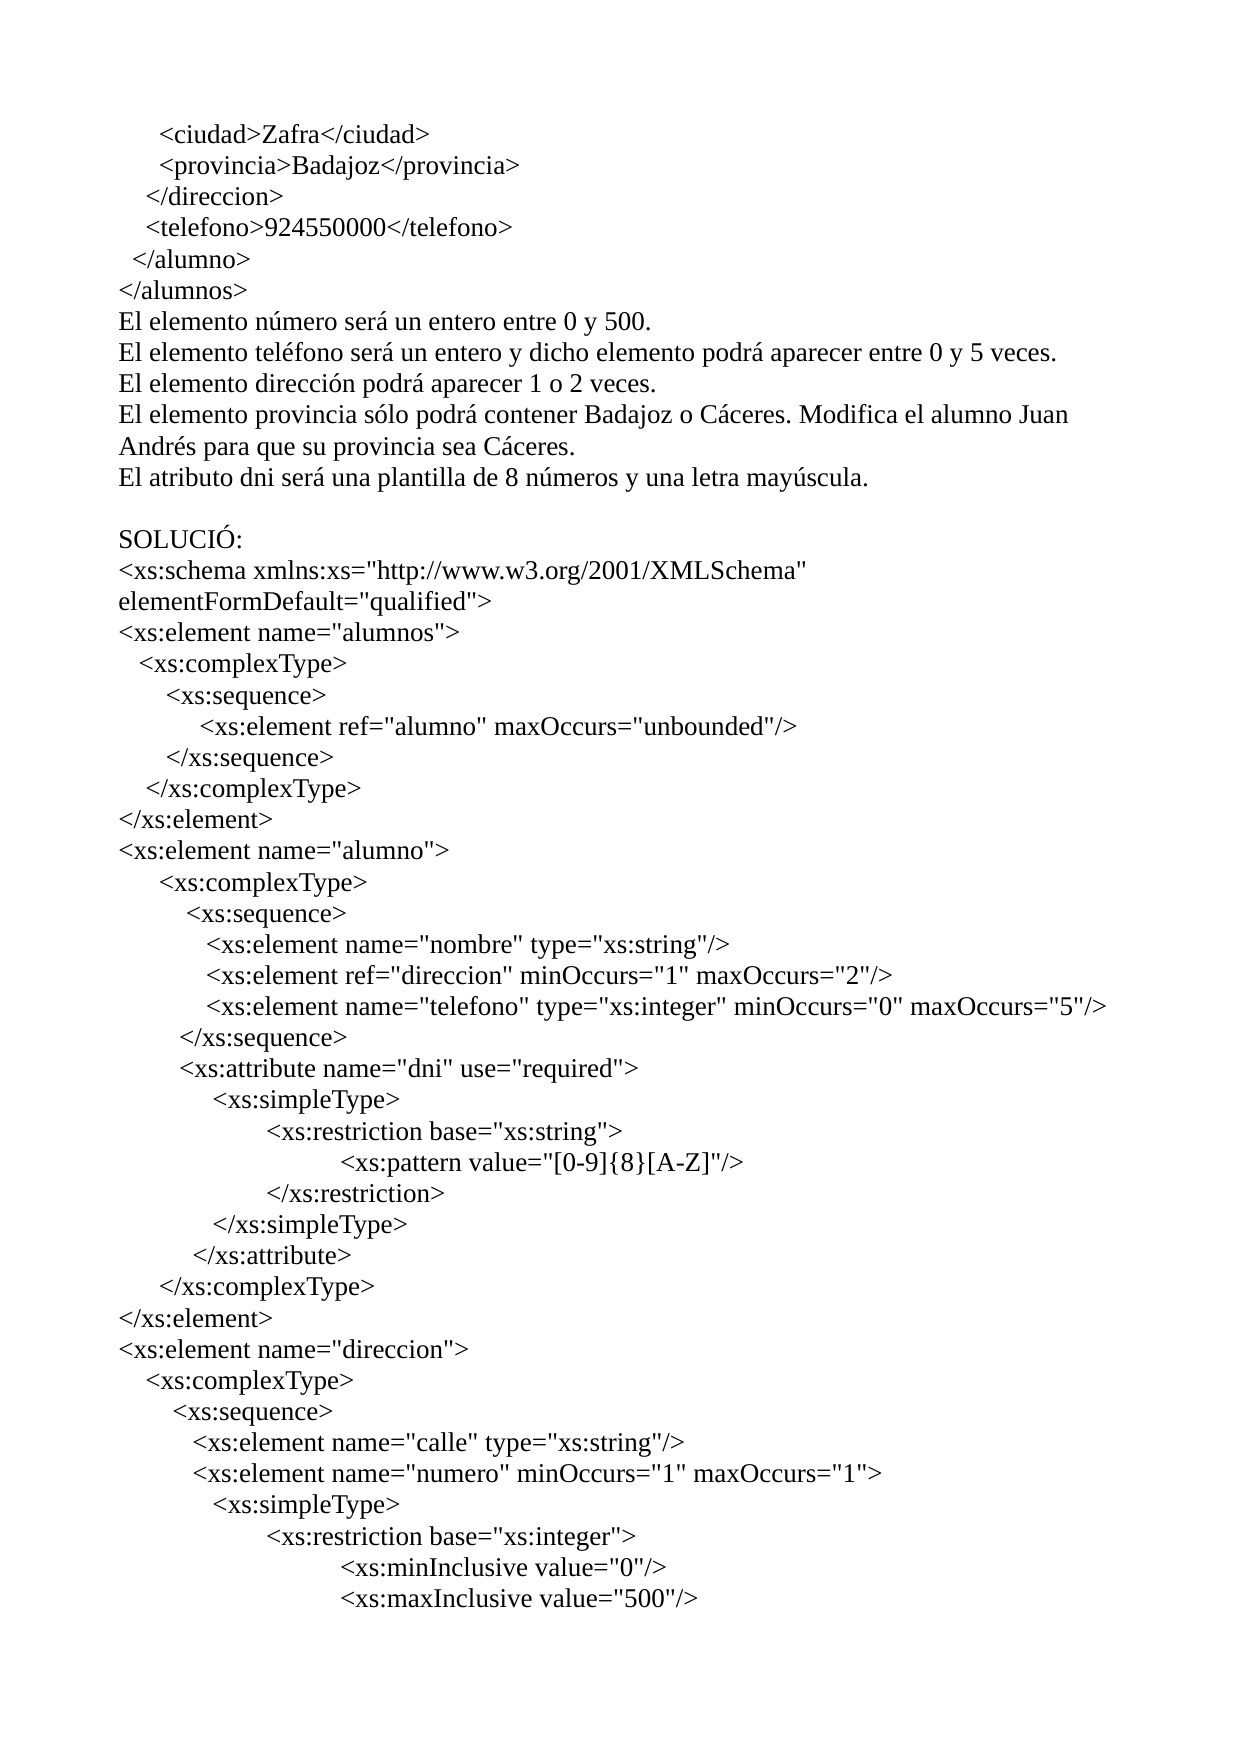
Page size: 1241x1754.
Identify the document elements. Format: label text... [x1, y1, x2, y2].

text <xs:element ref="alumno" maxOccurs="unbounded"/> [118, 710, 1122, 741]
text </xs:complexType> [118, 1271, 1122, 1302]
text <xs:schema xmlns:xs="http://www.w3.org/2001/XMLSchema" elementFormDefault="qualified"> [118, 554, 1122, 616]
text <xs:sequence> [118, 1395, 1122, 1426]
text <xs:sequence> [118, 679, 1122, 710]
text El atributo dni será una plantilla de 8 números y una letra mayúscula. [118, 461, 1122, 492]
text </xs:sequence> [118, 1021, 1122, 1052]
text <xs:pattern value="[0-9]{8}[A-Z]"/> [118, 1146, 1122, 1177]
text El elemento provincia sólo podrá contener Badajoz o Cáceres. Modifica el alumno Juan Andrés para que su provincia sea Cáceres. [118, 398, 1122, 461]
text <xs:element name="numero" minOccurs="1" maxOccurs="1"> [118, 1457, 1122, 1488]
text </xs:attribute> [118, 1239, 1122, 1271]
text <xs:element name="telefono" type="xs:integer" minOccurs="0" maxOccurs="5"/> [118, 990, 1122, 1021]
text <xs:maxInclusive value="500"/> [118, 1582, 1122, 1613]
text </direccion> [118, 180, 1122, 212]
text </xs:restriction> [118, 1177, 1122, 1208]
text <xs:attribute name="dni" use="required"> [118, 1052, 1122, 1084]
text </xs:simpleType> [118, 1208, 1122, 1239]
text <xs:sequence> [118, 897, 1122, 928]
text <xs:complexType> [118, 1364, 1122, 1395]
text El elemento teléfono será un entero y dicho elemento podrá aparecer entre 0 y 5 veces. [118, 336, 1122, 367]
text <xs:element ref="direccion" minOccurs="1" maxOccurs="2"/> [118, 959, 1122, 990]
text </xs:element> [118, 1302, 1122, 1333]
text <xs:minInclusive value="0"/> [118, 1551, 1122, 1582]
text <xs:element name="calle" type="xs:string"/> [118, 1426, 1122, 1457]
text </xs:element> [118, 803, 1122, 834]
text <provincia>Badajoz</provincia> [118, 149, 1122, 180]
text </alumnos> [118, 274, 1122, 305]
text <xs:simpleType> [118, 1084, 1122, 1115]
text </xs:complexType> [118, 772, 1122, 803]
text <xs:complexType> [118, 648, 1122, 679]
text <xs:complexType> [118, 866, 1122, 897]
text <xs:restriction base="xs:integer"> [118, 1520, 1122, 1551]
text El elemento dirección podrá aparecer 1 o 2 veces. [118, 367, 1122, 398]
text <xs:element name="nombre" type="xs:string"/> [118, 928, 1122, 959]
text <xs:simpleType> [118, 1488, 1122, 1520]
text </alumno> [118, 243, 1122, 274]
text SOLUCIÓ: [118, 523, 1122, 554]
text El elemento número será un entero entre 0 y 500. [118, 305, 1122, 336]
text <xs:element name="alumno"> [118, 834, 1122, 866]
text <xs:element name="alumnos"> [118, 616, 1122, 648]
text <xs:element name="direccion"> [118, 1333, 1122, 1364]
text </xs:sequence> [118, 741, 1122, 772]
text <telefono>924550000</telefono> [118, 212, 1122, 243]
text <xs:restriction base="xs:string"> [118, 1115, 1122, 1146]
text <ciudad>Zafra</ciudad> [118, 118, 1122, 149]
